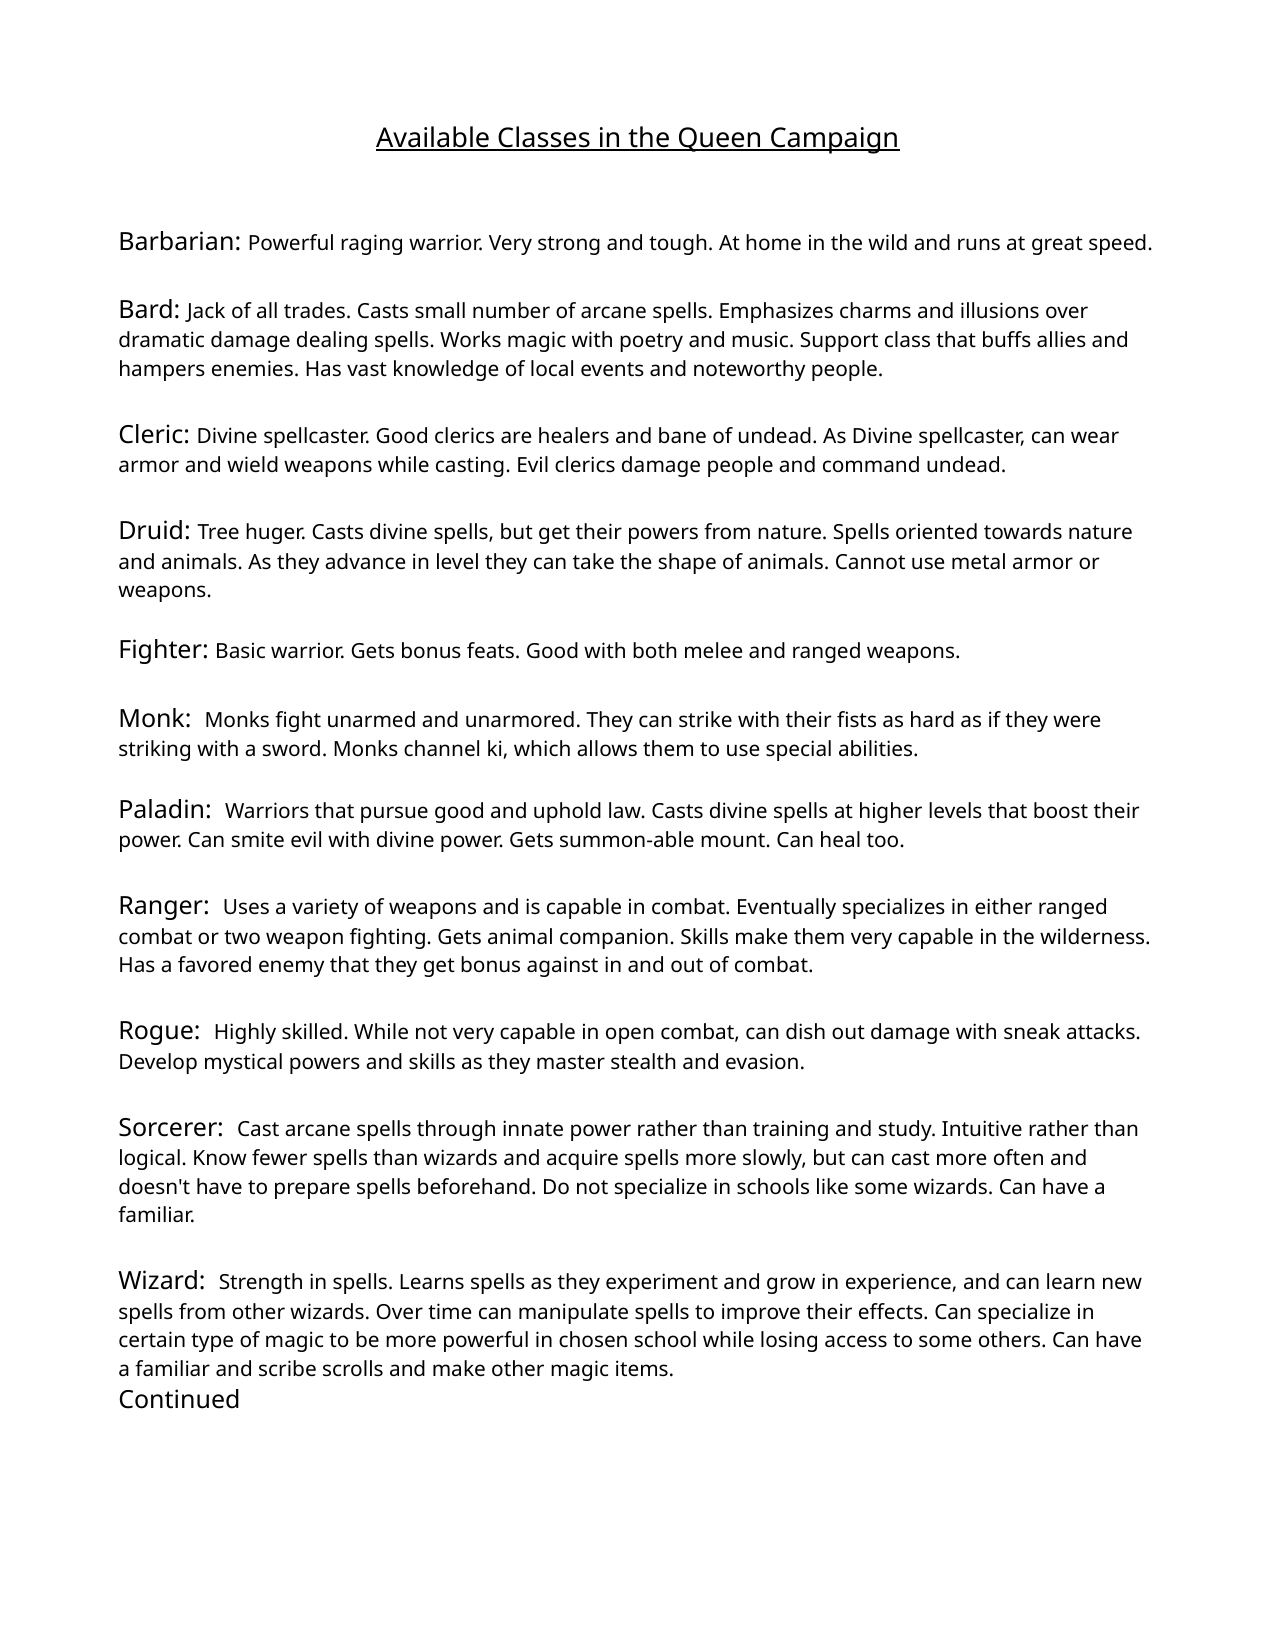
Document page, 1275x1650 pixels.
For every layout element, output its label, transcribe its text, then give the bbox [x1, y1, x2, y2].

text Fighter: Basic warrior. Gets bonus feats. Good with both melee and ranged weapons. [118, 632, 1157, 666]
text Wizard: Strength in spells. Learns spells as they experiment and grow in experience, and can learn new spells from other wizards. Over time can manipulate spells to improve their effects. Can specialize in certain type of magic to be more powerful in chosen school while losing access to some others. Can have a familiar and scribe scrolls and make other magic items. [118, 1263, 1157, 1382]
text Ranger: Uses a variety of weapons and is capable in combat. Eventually specializes in either ranged combat or two weapon fighting. Gets animal companion. Skills make them very capable in the wilderness. Has a favored enemy that they get bonus against in and out of combat. [118, 888, 1157, 979]
text Monk: Monks fight unarmed and unarmored. They can strike with their fists as hard as if they were striking with a sword. Monks channel ki, which allows them to use special abilities. [118, 700, 1157, 763]
text Continued [118, 1382, 1157, 1416]
text Barbarian: Powerful raging warrior. Very strong and tough. At home in the wild and runs at great speed. [118, 223, 1157, 257]
text Cleric: Divine spellcaster. Good clerics are healers and bane of undead. As Divine spellcaster, can wear armor and wield weapons while casting. Evil clerics damage people and command undead. [118, 416, 1157, 479]
text Paladin: Warriors that pursue good and uphold law. Casts divine spells at higher levels that boost their power. Can smite evil with divine power. Gets summon-able mount. Can heal too. [118, 791, 1157, 854]
text Rogue: Highly skilled. While not very capable in open combat, can dish out damage with sneak attacks. Develop mystical powers and skills as they master stealth and evasion. [118, 1013, 1157, 1075]
text Sorcerer: Cast arcane spells through innate power rather than training and study. Intuitive rather than logical. Know fewer spells than wizards and acquire spells more slowly, but can cast more often and doesn't have to prepare spells beforehand. Do not specialize in schools like some wizards. Can have a familiar. [118, 1109, 1157, 1229]
text Available Classes in the Queen Campaign [118, 118, 1157, 155]
text Bard: Jack of all trades. Casts small number of arcane spells. Emphasizes charms and illusions over dramatic damage dealing spells. Works magic with poetry and music. Support class that buffs allies and hampers enemies. Has vast knowledge of local events and noteworthy people. [118, 291, 1157, 382]
text Druid: Tree huger. Casts divine spells, but get their powers from nature. Spells oriented towards nature and animals. As they advance in level they can take the shape of animals. Cannot use metal armor or weapons. [118, 513, 1157, 604]
